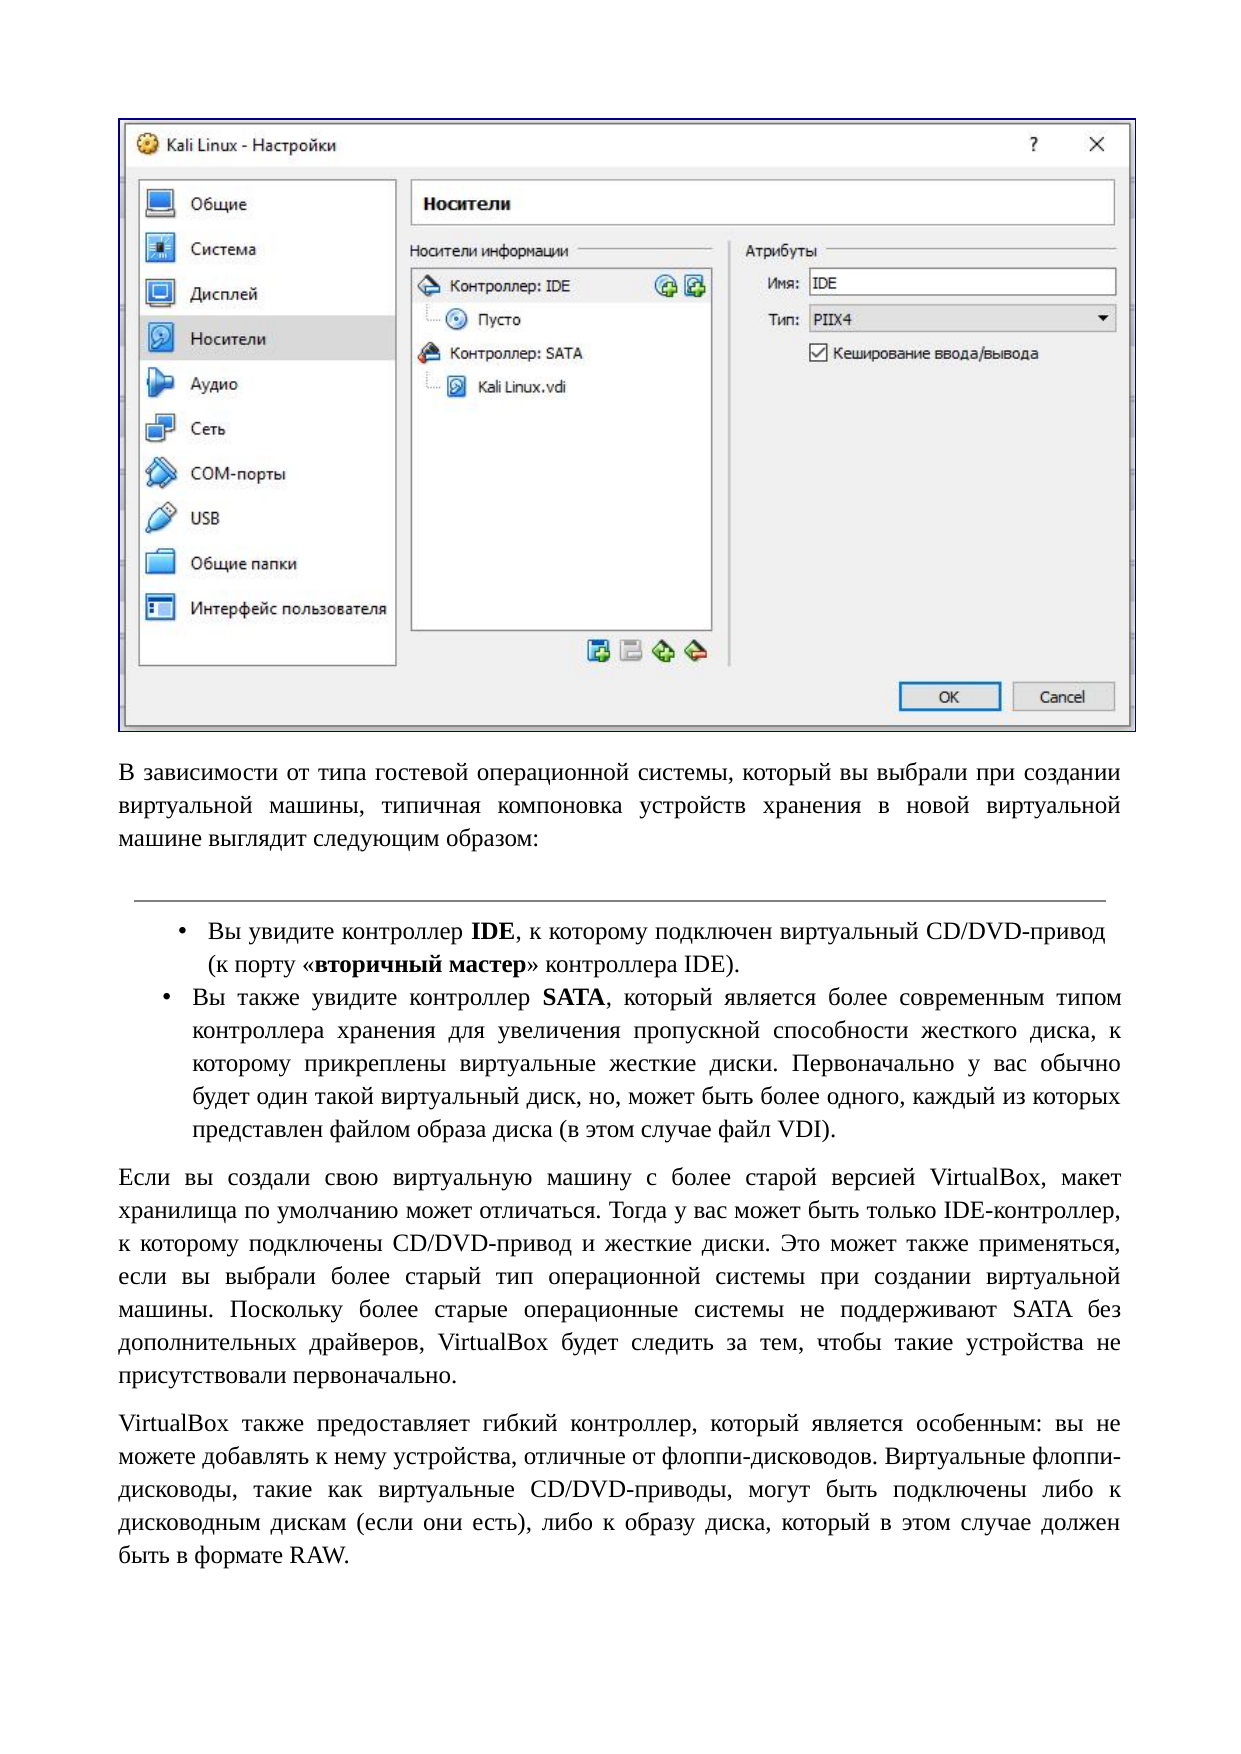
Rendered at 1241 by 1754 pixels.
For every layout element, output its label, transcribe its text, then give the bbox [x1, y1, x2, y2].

text Если вы создали свою виртуальную машину с более старой версией VirtualBox, макет хранилища по умолчанию может отличаться. Тогда у вас может быть только IDE-контроллер, к которому подключены CD/DVD-привод и жесткие диски. Это может также применяться, если вы выбрали более старый тип операционной системы при создании виртуальной машины. Поскольку более старые операционные системы не поддерживают SATA без дополнительных драйверов, VirtualBox будет следить за тем, чтобы такие устройства не присутствовали первоначально. [118, 1162, 1122, 1389]
list Вы увидите контроллер IDE, к которому подключен виртуальный CD/DVD-привод (к порту «вторичный мастер» контроллера IDE). [178, 916, 1106, 978]
text В зависимости от типа гостевой операционной системы, который вы выбрали при создании виртуальной машины, типичная компоновка устройств хранения в новой виртуальной машине выглядит следующим образом: [118, 757, 1122, 851]
list Вы также увидите контроллер SATA, который является более современным типом контроллера хранения для увеличения пропускной способности жесткого диска, к которому прикреплены виртуальные жесткие диски. Первоначально у вас обычно будет один такой виртуальный диск, но, может быть более одного, каждый из которых представлен файлом образа диска (в этом случае файл VDI). [162, 982, 1122, 1143]
picture [120, 120, 1135, 731]
text VirtualBox также предоставляет гибкий контроллер, который является особенным: вы не можете добавлять к нему устройства, отличные от флоппи-дисководов. Виртуальные флоппи-дисководы, такие как виртуальные CD/DVD-приводы, могут быть подключены либо к дисководным дискам (если они есть), либо к образу диска, который в этом случае должен быть в формате RAW. [118, 1408, 1122, 1569]
